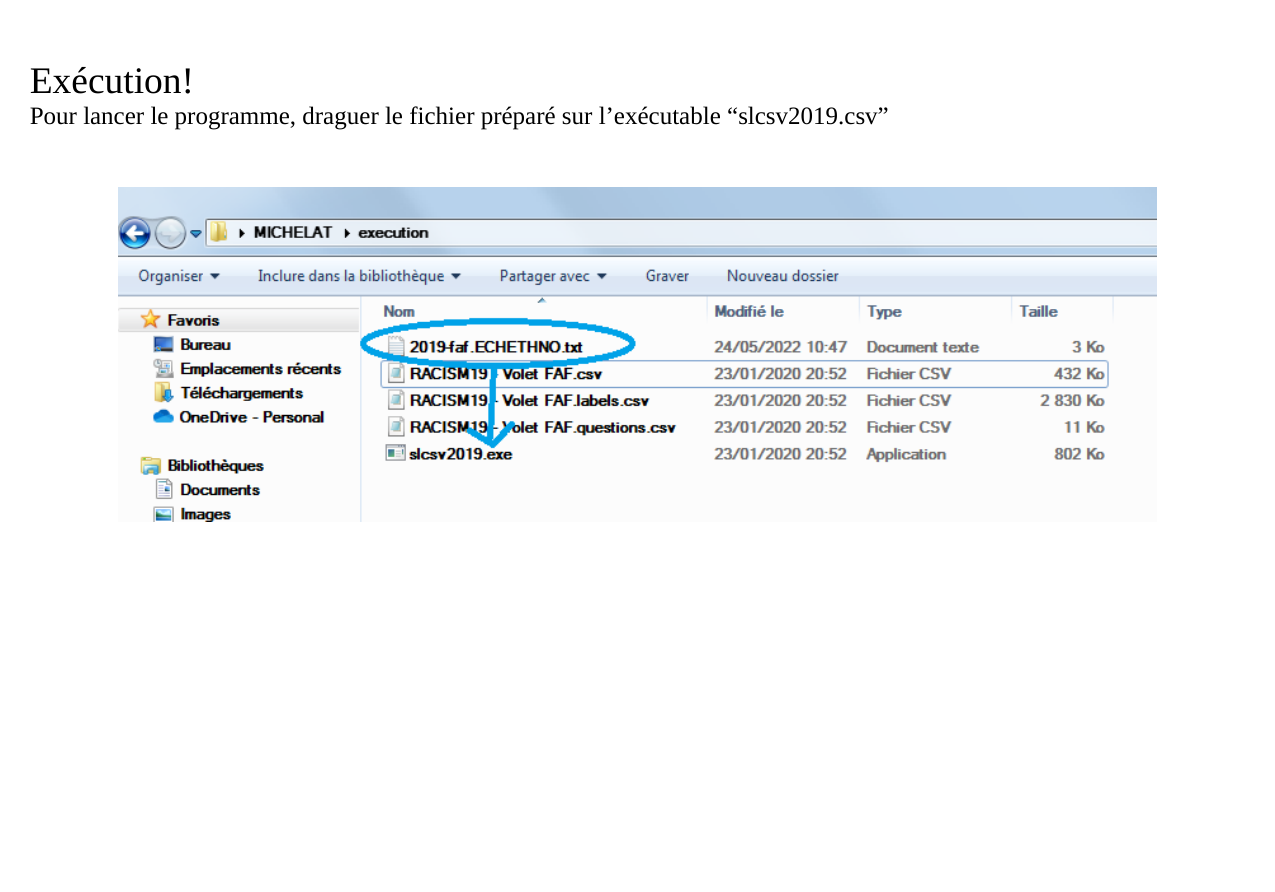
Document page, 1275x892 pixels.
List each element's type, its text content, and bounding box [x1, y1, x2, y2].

text Exécution! [29, 58, 1246, 101]
picture [118, 187, 1157, 522]
text Pour lancer le programme, draguer le fichier préparé sur l’exécutable “slcsv2019.csv” [29, 101, 1246, 130]
